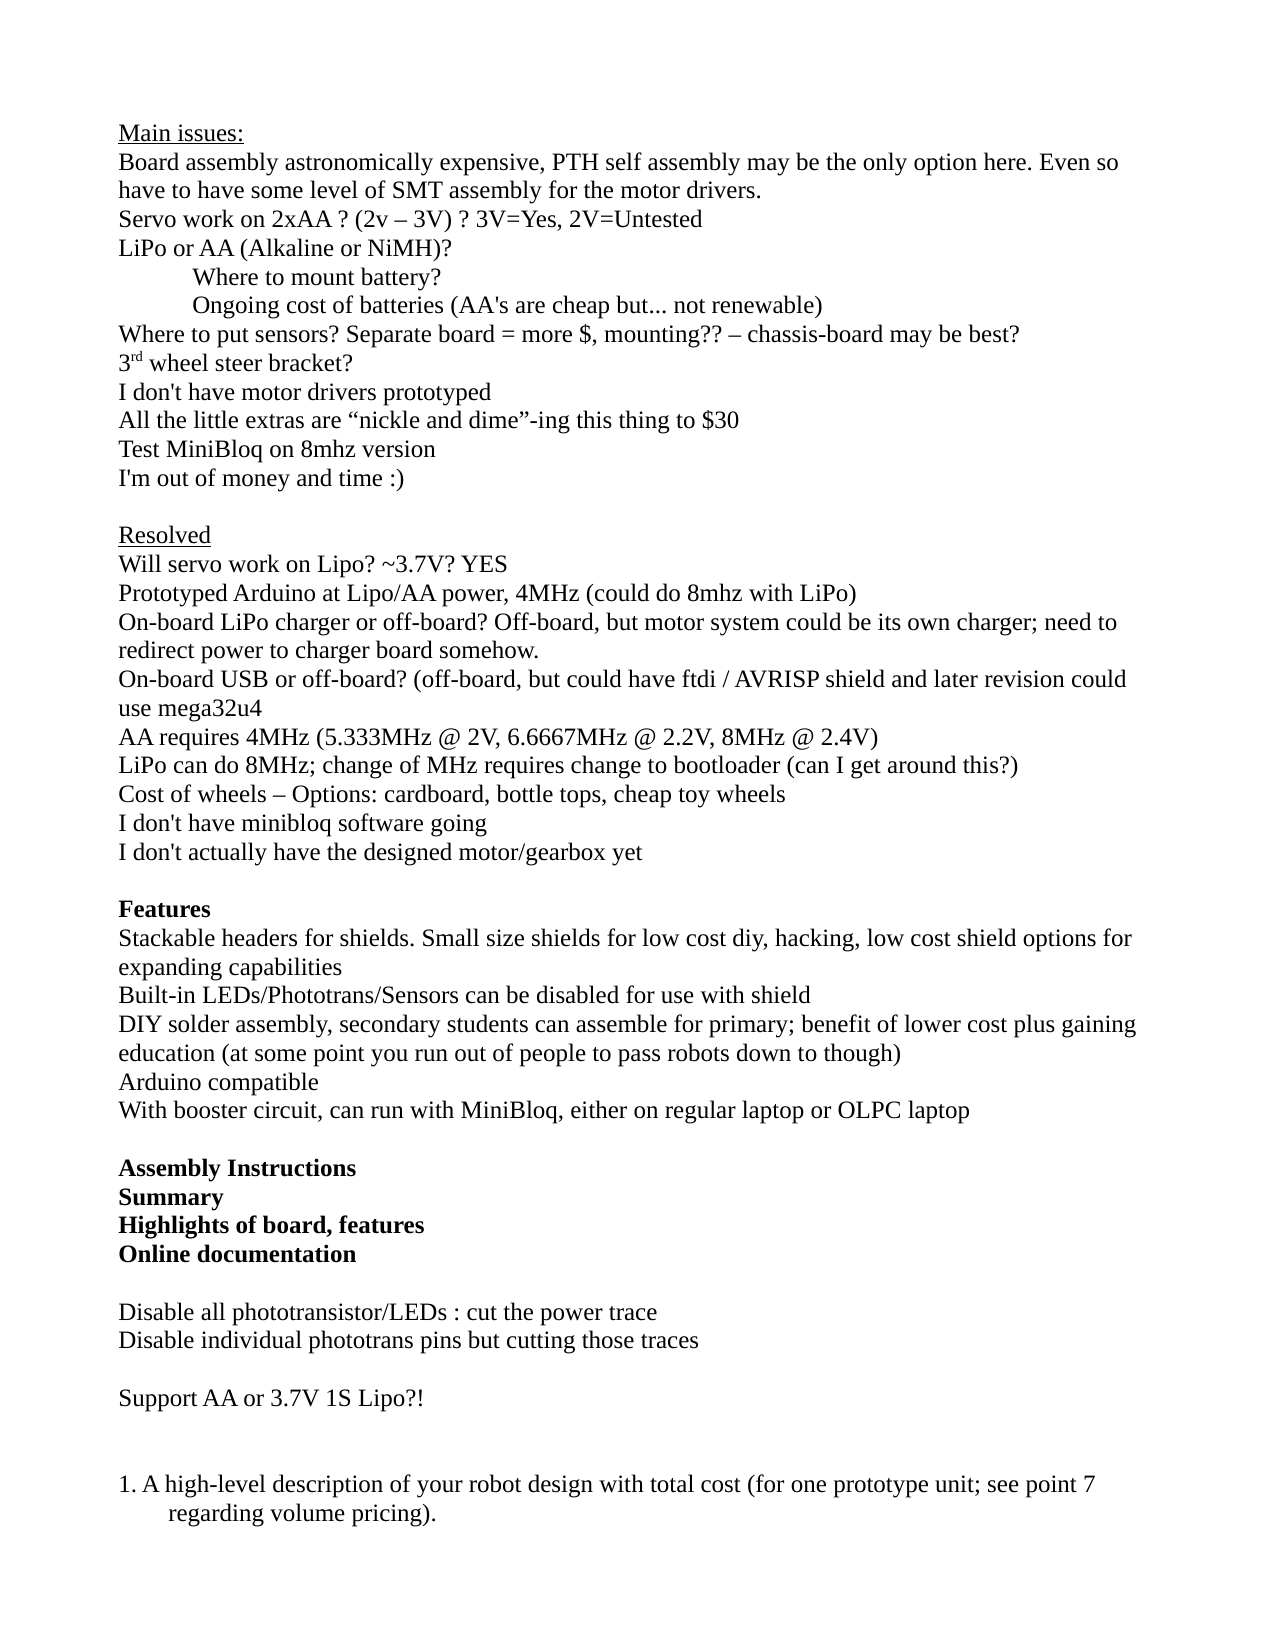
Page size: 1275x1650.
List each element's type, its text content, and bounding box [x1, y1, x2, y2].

text Summary [118, 1182, 1157, 1211]
text LiPo or AA (Alkaline or NiMH)? [118, 233, 1157, 262]
text Stackable headers for shields. Small size shields for low cost diy, hacking, low cost shield options for expanding capabilities [118, 923, 1157, 981]
text With booster circuit, can run with MiniBloq, either on regular laptop or OLPC laptop [118, 1096, 1157, 1124]
text LiPo can do 8MHz; change of MHz requires change to bootloader (can I get around this?) [118, 751, 1157, 779]
text Resolved [118, 521, 1157, 549]
text All the little extras are “nickle and dime”-ing this thing to $30 [118, 406, 1157, 434]
text Board assembly astronomically expensive, PTH self assembly may be the only option here. Even so have to have some level of SMT assembly for the motor drivers. [118, 147, 1157, 204]
text Main issues: [118, 118, 1157, 147]
text I don't have motor drivers prototyped [118, 377, 1157, 406]
text Cost of wheels – Options: cardboard, bottle tops, cheap toy wheels [118, 779, 1157, 808]
text Built-in LEDs/Phototrans/Sensors can be disabled for use with shield [118, 981, 1157, 1009]
text Ongoing cost of batteries (AA's are cheap but... not renewable) [192, 291, 1157, 319]
text I don't have minibloq software going [118, 808, 1157, 837]
text On-board USB or off-board? (off-board, but could have ftdi / AVRISP shield and later revision could use mega32u4 [118, 664, 1157, 722]
text Disable individual phototrans pins but cutting those traces [118, 1326, 1157, 1354]
text Servo work on 2xAA ? (2v – 3V) ? 3V=Yes, 2V=Untested [118, 204, 1157, 233]
text Online documentation [118, 1239, 1157, 1268]
text On-board LiPo charger or off-board? Off-board, but motor system could be its own charger; need to redirect power to charger board somehow. [118, 607, 1157, 664]
text I'm out of money and time :) [118, 463, 1157, 492]
text Test MiniBloq on 8mhz version [118, 434, 1157, 463]
text Prototyped Arduino at Lipo/AA power, 4MHz (could do 8mhz with LiPo) [118, 578, 1157, 607]
text Highlights of board, features [118, 1211, 1157, 1239]
text 3rd wheel steer bracket? [118, 348, 1157, 377]
text Features [118, 894, 1157, 923]
text Arduino compatible [118, 1067, 1157, 1096]
text AA requires 4MHz (5.333MHz @ 2V, 6.6667MHz @ 2.2V, 8MHz @ 2.4V) [118, 722, 1157, 751]
text Assembly Instructions [118, 1153, 1157, 1182]
text Will servo work on Lipo? ~3.7V? YES [118, 549, 1157, 578]
text Where to put sensors? Separate board = more $, mounting?? – chassis-board may be best? [118, 319, 1157, 348]
text DIY solder assembly, secondary students can assemble for primary; benefit of lower cost plus gaining education (at some point you run out of people to pass robots down to though) [118, 1009, 1157, 1067]
text regarding volume pricing). [118, 1498, 1157, 1527]
text Where to mount battery? [118, 262, 1157, 291]
text Support AA or 3.7V 1S Lipo?! [118, 1383, 1157, 1412]
text 1. A high-level description of your robot design with total cost (for one prototype unit; see point 7 [118, 1469, 1157, 1498]
text Disable all phototransistor/LEDs : cut the power trace [118, 1297, 1157, 1326]
text I don't actually have the designed motor/gearbox yet [118, 837, 1157, 866]
